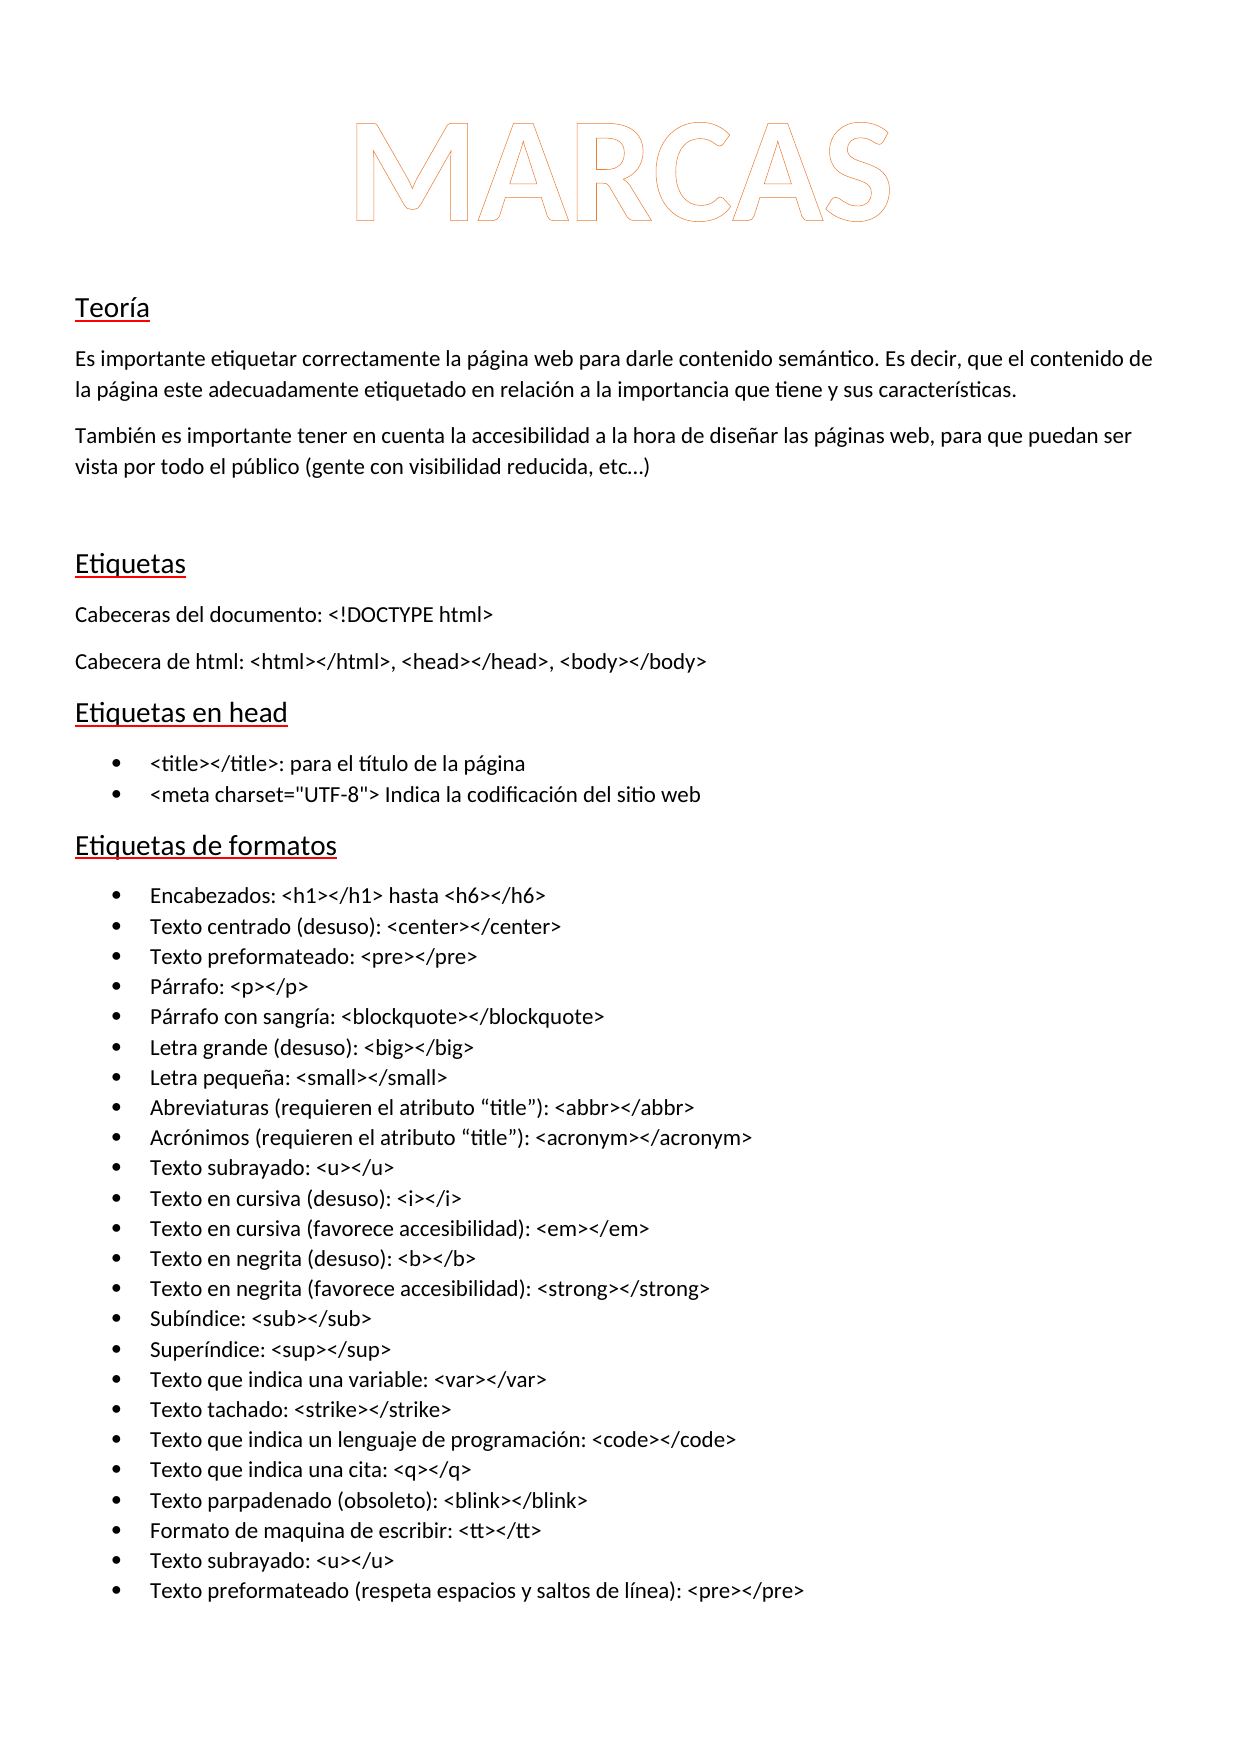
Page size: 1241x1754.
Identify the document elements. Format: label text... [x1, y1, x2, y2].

list Texto en cursiva (favorece accesibilidad): <em></em> [112, 1214, 1165, 1242]
list Texto que indica una variable: <var></var> [112, 1365, 1165, 1393]
list Párrafo con sangría: <blockquote></blockquote> [112, 1002, 1165, 1031]
list Superíndice: <sup></sup> [112, 1335, 1165, 1363]
list Texto centrado (desuso): <center></center> [112, 912, 1165, 940]
list Encabezados: <h1></h1> hasta <h6></h6> [112, 882, 1165, 910]
list <title></title>: para el título de la página [112, 749, 1165, 777]
list Acrónimos (requieren el atributo “title”): <acronym></acronym> [112, 1123, 1165, 1151]
list Letra pequeña: <small></small> [112, 1063, 1165, 1091]
list Formato de maquina de escribir: <tt></tt> [112, 1516, 1165, 1544]
list Texto subrayado: <u></u> [112, 1153, 1165, 1182]
list Abreviaturas (requieren el atributo “title”): <abbr></abbr> [112, 1093, 1165, 1121]
text MARCAS [75, 75, 1165, 258]
list Texto que indica una cita: <q></q> [112, 1456, 1165, 1484]
list Letra grande (desuso): <big></big> [112, 1033, 1165, 1061]
text Etiquetas [75, 546, 1165, 581]
text Etiquetas de formatos [75, 827, 1165, 862]
text Es importante etiquetar correctamente la página web para darle contenido semántico. Es decir, que el contenido de la página este adecuadamente etiquetado en relación a la importancia que tiene y sus características. [75, 344, 1165, 403]
text Teoría [75, 289, 1165, 325]
list Texto preformateado (respeta espacios y saltos de línea): <pre></pre> [112, 1576, 1165, 1604]
list Subíndice: <sub></sub> [112, 1304, 1165, 1333]
text Cabeceras del documento: <!DOCTYPE html> [75, 601, 1165, 629]
text Etiquetas en head [75, 694, 1165, 730]
list Texto preformateado: <pre></pre> [112, 942, 1165, 970]
text Cabecera de html: <html></html>, <head></head>, <body></body> [75, 647, 1165, 676]
list Texto en negrita (desuso): <b></b> [112, 1244, 1165, 1272]
list Texto en cursiva (desuso): <i></i> [112, 1184, 1165, 1212]
text También es importante tener en cuenta la accesibilidad a la hora de diseñar las páginas web, para que puedan ser vista por todo el público (gente con visibilidad reducida, etc…) [75, 422, 1165, 480]
list <meta charset="UTF-8"> Indica la codificación del sitio web [112, 780, 1165, 808]
list Texto subrayado: <u></u> [112, 1546, 1165, 1574]
list Texto en negrita (favorece accesibilidad): <strong></strong> [112, 1274, 1165, 1302]
list Párrafo: <p></p> [112, 972, 1165, 1000]
list Texto parpadenado (obsoleto): <blink></blink> [112, 1486, 1165, 1514]
list Texto tachado: <strike></strike> [112, 1395, 1165, 1423]
list Texto que indica un lenguaje de programación: <code></code> [112, 1425, 1165, 1453]
